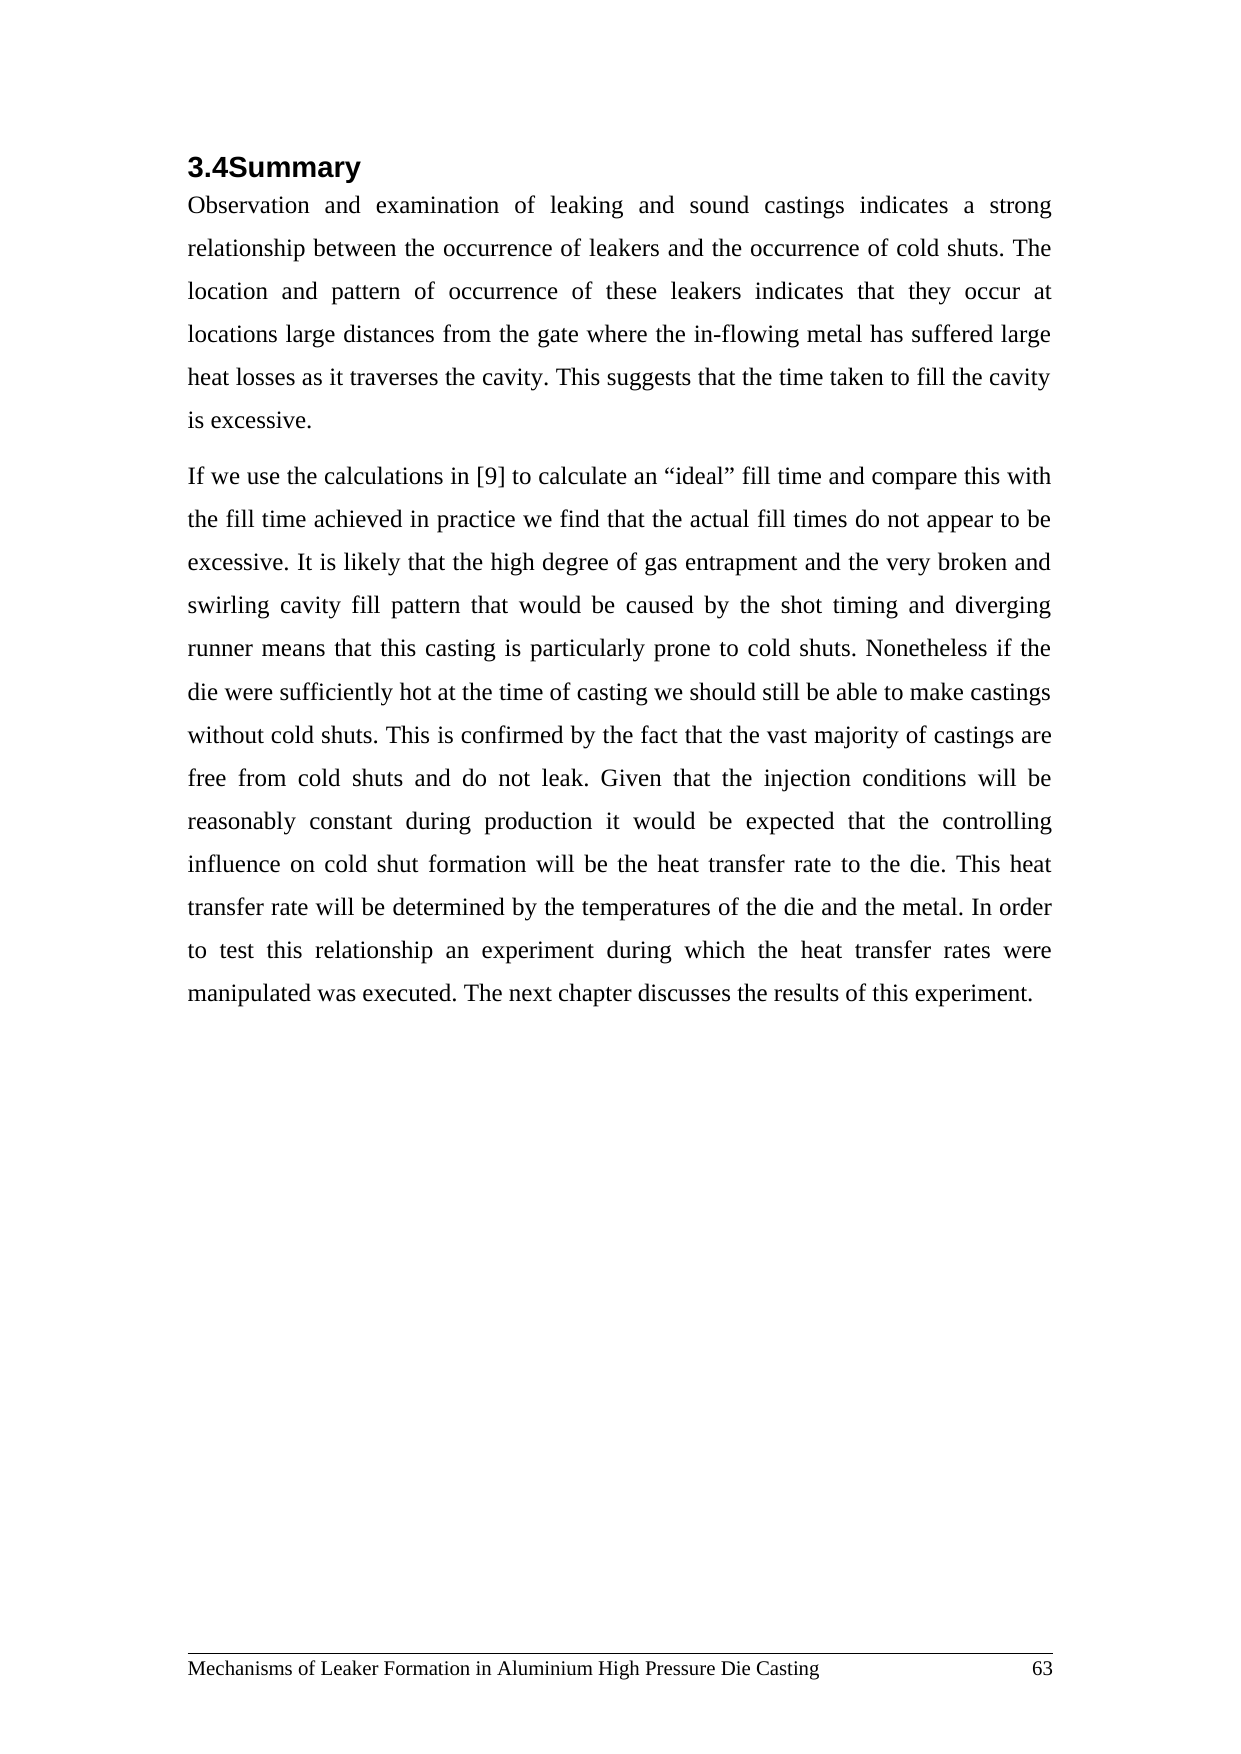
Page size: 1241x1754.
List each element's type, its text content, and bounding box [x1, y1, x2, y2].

text If we use the calculations in [9] to calculate an “ideal” fill time and compare this with the fill time achieved in practice we find that the actual fill times do not appear to be excessive. It is likely that the high degree of gas entrapment and the very broken and swirling cavity fill pattern that would be caused by the shot timing and diverging runner means that this casting is particularly prone to cold shuts. Nonetheless if the die were sufficiently hot at the time of casting we should still be able to make castings without cold shuts. This is confirmed by the fact that the vast majority of castings are free from cold shuts and do not leak. Given that the injection conditions will be reasonably constant during production it would be expected that the controlling influence on cold shut formation will be the heat transfer rate to the die. This heat transfer rate will be determined by the temperatures of the die and the metal. In order to test this relationship an experiment during which the heat transfer rates were manipulated was executed. The next chapter discusses the results of this experiment. [187, 461, 1053, 1007]
subtitle Summary [187, 150, 1053, 183]
text Observation and examination of leaking and sound castings indicates a strong relationship between the occurrence of leakers and the occurrence of cold shuts. The location and pattern of occurrence of these leakers indicates that they occur at locations large distances from the gate where the in-flowing metal has suffered large heat losses as it traverses the cavity. This suggests that the time taken to fill the cavity is excessive. [187, 190, 1053, 434]
